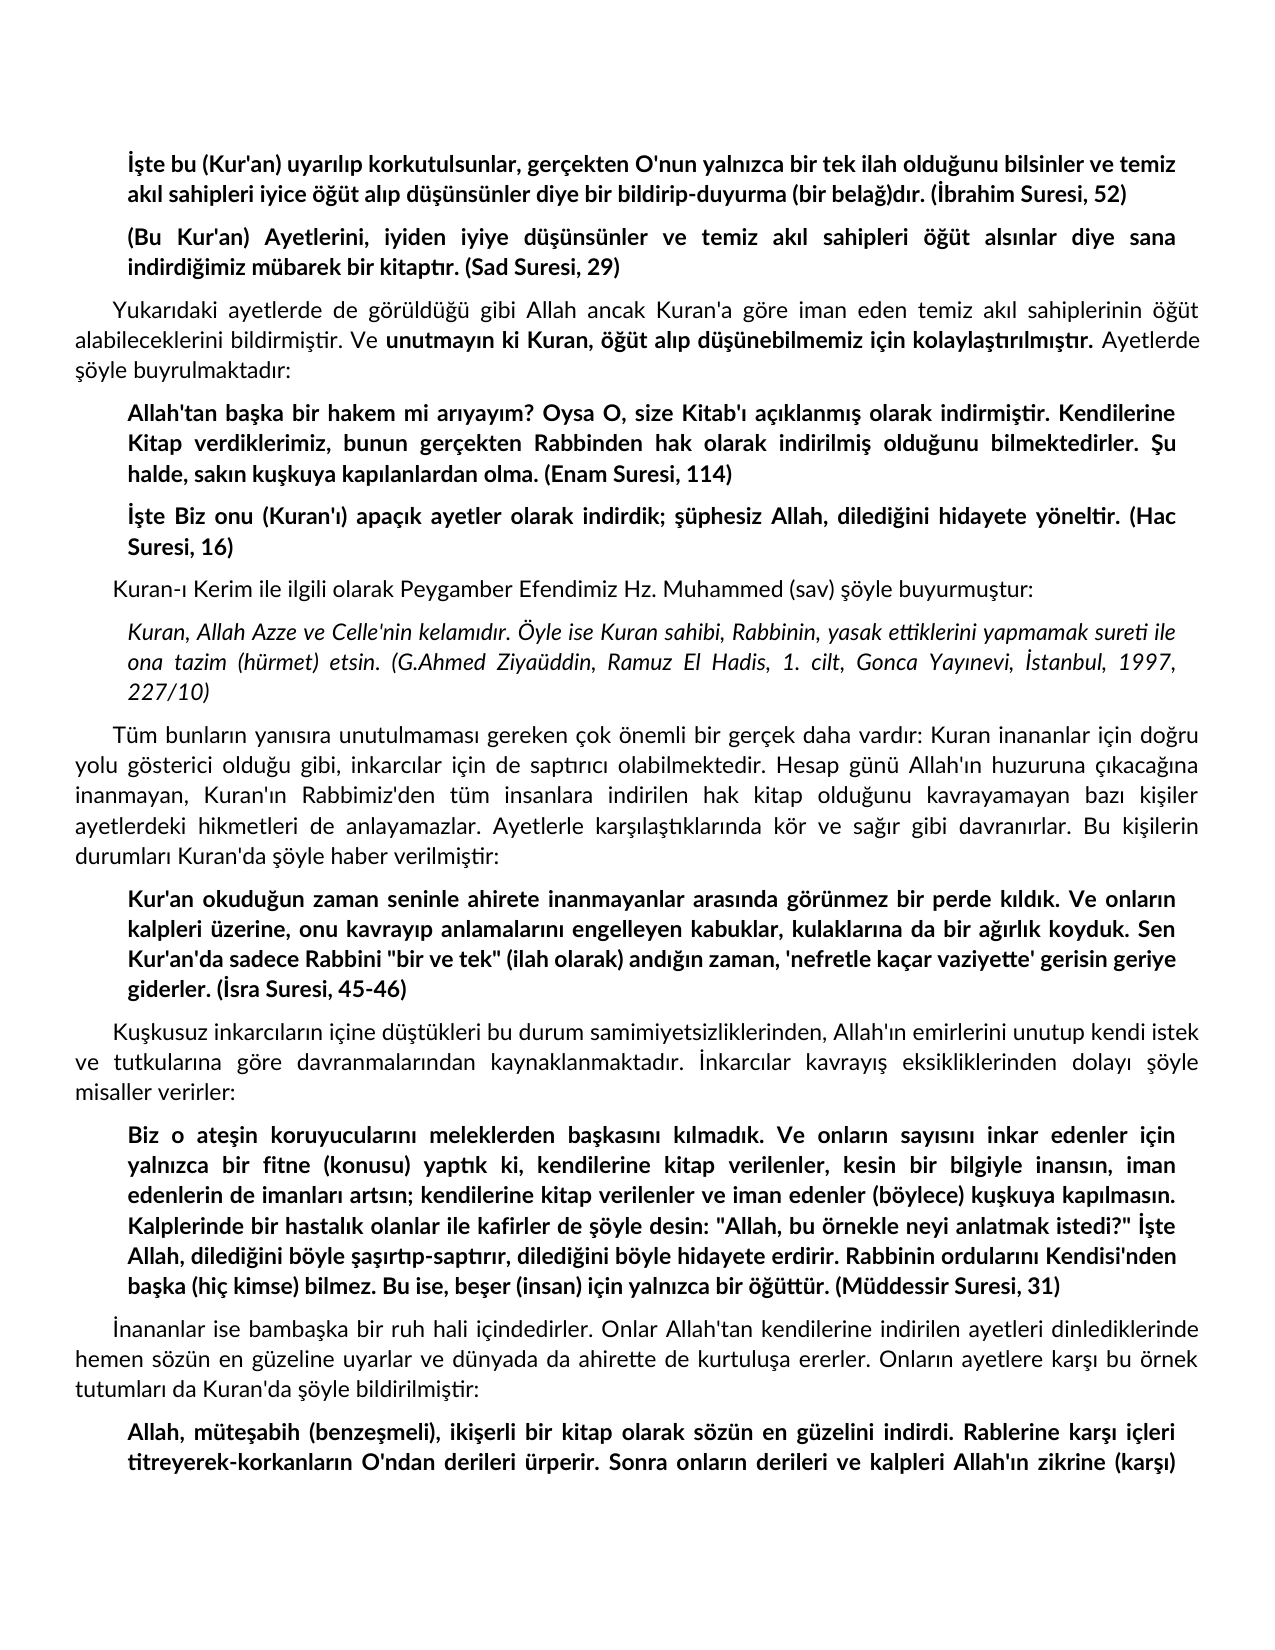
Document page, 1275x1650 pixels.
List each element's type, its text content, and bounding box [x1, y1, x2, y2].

text İşte bu (Kur'an) uyarılıp korkutulsunlar, gerçekten O'nun yalnızca bir tek ilah olduğunu bilsinler ve temiz akıl sahipleri iyice öğüt alıp düşünsünler diye bir bildirip-duyurma (bir belağ)dır. (İbrahim Suresi, 52) [127, 150, 1177, 208]
text Kuran-ı Kerim ile ilgili olarak Peygamber Efendimiz Hz. Muhammed (sav) şöyle buyurmuştur: [75, 575, 1200, 602]
text Yukarıdaki ayetlerde de görüldüğü gibi Allah ancak Kuran'a göre iman eden temiz akıl sahiplerinin öğüt alabileceklerini bildirmiştir. Ve unutmayın ki Kuran, öğüt alıp düşünebilmemiz için kolaylaştırılmıştır. Ayetlerde şöyle buyrulmaktadır: [75, 296, 1200, 384]
text Tüm bunların yanısıra unutulmaması gereken çok önemli bir gerçek daha vardır: Kuran inananlar için doğru yolu gösterici olduğu gibi, inkarcılar için de saptırıcı olabilmektedir. Hesap günü Allah'ın huzuruna çıkacağına inanmayan, Kuran'ın Rabbimiz'den tüm insanlara indirilen hak kitap olduğunu kavrayamayan bazı kişiler ayetlerdeki hikmetleri de anlayamazlar. Ayetlerle karşılaştıklarında kör ve sağır gibi davranırlar. Bu kişilerin durumları Kuran'da şöyle haber verilmiştir: [75, 721, 1200, 869]
text İnananlar ise bambaşka bir ruh hali içindedirler. Onlar Allah'tan kendilerine indirilen ayetleri dinlediklerinde hemen sözün en güzeline uyarlar ve dünyada da ahirette de kurtuluşa ererler. Onların ayetlere karşı bu örnek tutumları da Kuran'da şöyle bildirilmiştir: [75, 1314, 1200, 1402]
text İşte Biz onu (Kuran'ı) apaçık ayetler olarak indirdik; şüphesiz Allah, dilediğini hidayete yöneltir. (Hac Suresi, 16) [127, 502, 1177, 560]
text Kuran, Allah Azze ve Celle'nin kelamıdır. Öyle ise Kuran sahibi, Rabbinin, yasak ettiklerini yapmamak sureti ile ona tazim (hürmet) etsin. (G.Ahmed Ziyaüddin, Ramuz El Hadis, 1. cilt, Gonca Yayınevi, İstanbul, 1997, 227/10) [127, 618, 1177, 706]
text Allah'tan başka bir hakem mi arıyayım? Oysa O, size Kitab'ı açıklanmış olarak indirmiştir. Kendilerine Kitap verdiklerimiz, bunun gerçekten Rabbinden hak olarak indirilmiş olduğunu bilmektedirler. Şu halde, sakın kuşkuya kapılanlardan olma. (Enam Suresi, 114) [127, 399, 1177, 487]
text Kur'an okuduğun zaman seninle ahirete inanmayanlar arasında görünmez bir perde kıldık. Ve onların kalpleri üzerine, onu kavrayıp anlamalarını engelleyen kabuklar, kulaklarına da bir ağırlık koyduk. Sen Kur'an'da sadece Rabbini "bir ve tek" (ilah olarak) andığın zaman, 'nefretle kaçar vaziyette' gerisin geriye giderler. (İsra Suresi, 45-46) [127, 884, 1177, 1002]
text Biz o ateşin koruyucularını meleklerden başkasını kılmadık. Ve onların sayısını inkar edenler için yalnızca bir fitne (konusu) yaptık ki, kendilerine kitap verilenler, kesin bir bilgiyle inansın, iman edenlerin de imanları artsın; kendilerine kitap verilenler ve iman edenler (böylece) kuşkuya kapılmasın. Kalplerinde bir hastalık olanlar ile kafirler de şöyle desin: "Allah, bu örnekle neyi anlatmak istedi?" İşte Allah, dilediğini böyle şaşırtıp-saptırır, dilediğini böyle hidayete erdirir. Rabbinin ordularını Kendisi'nden başka (hiç kimse) bilmez. Bu ise, beşer (insan) için yalnızca bir öğüttür. (Müddessir Suresi, 31) [127, 1121, 1177, 1299]
text Kuşkusuz inkarcıların içine düştükleri bu durum samimiyetsizliklerinden, Allah'ın emirlerini unutup kendi istek ve tutkularına göre davranmalarından kaynaklanmaktadır. İnkarcılar kavrayış eksikliklerinden dolayı şöyle misaller verirler: [75, 1018, 1200, 1106]
text Allah, müteşabih (benzeşmeli), ikişerli bir kitap olarak sözün en güzelini indirdi. Rablerine karşı içleri titreyerek-korkanların O'ndan derileri ürperir. Sonra onların derileri ve kalpleri Allah'ın zikrine (karşı) [127, 1418, 1177, 1475]
text (Bu Kur'an) Ayetlerini, iyiden iyiye düşünsünler ve temiz akıl sahipleri öğüt alsınlar diye sana indirdiğimiz mübarek bir kitaptır. (Sad Suresi, 29) [127, 223, 1177, 281]
